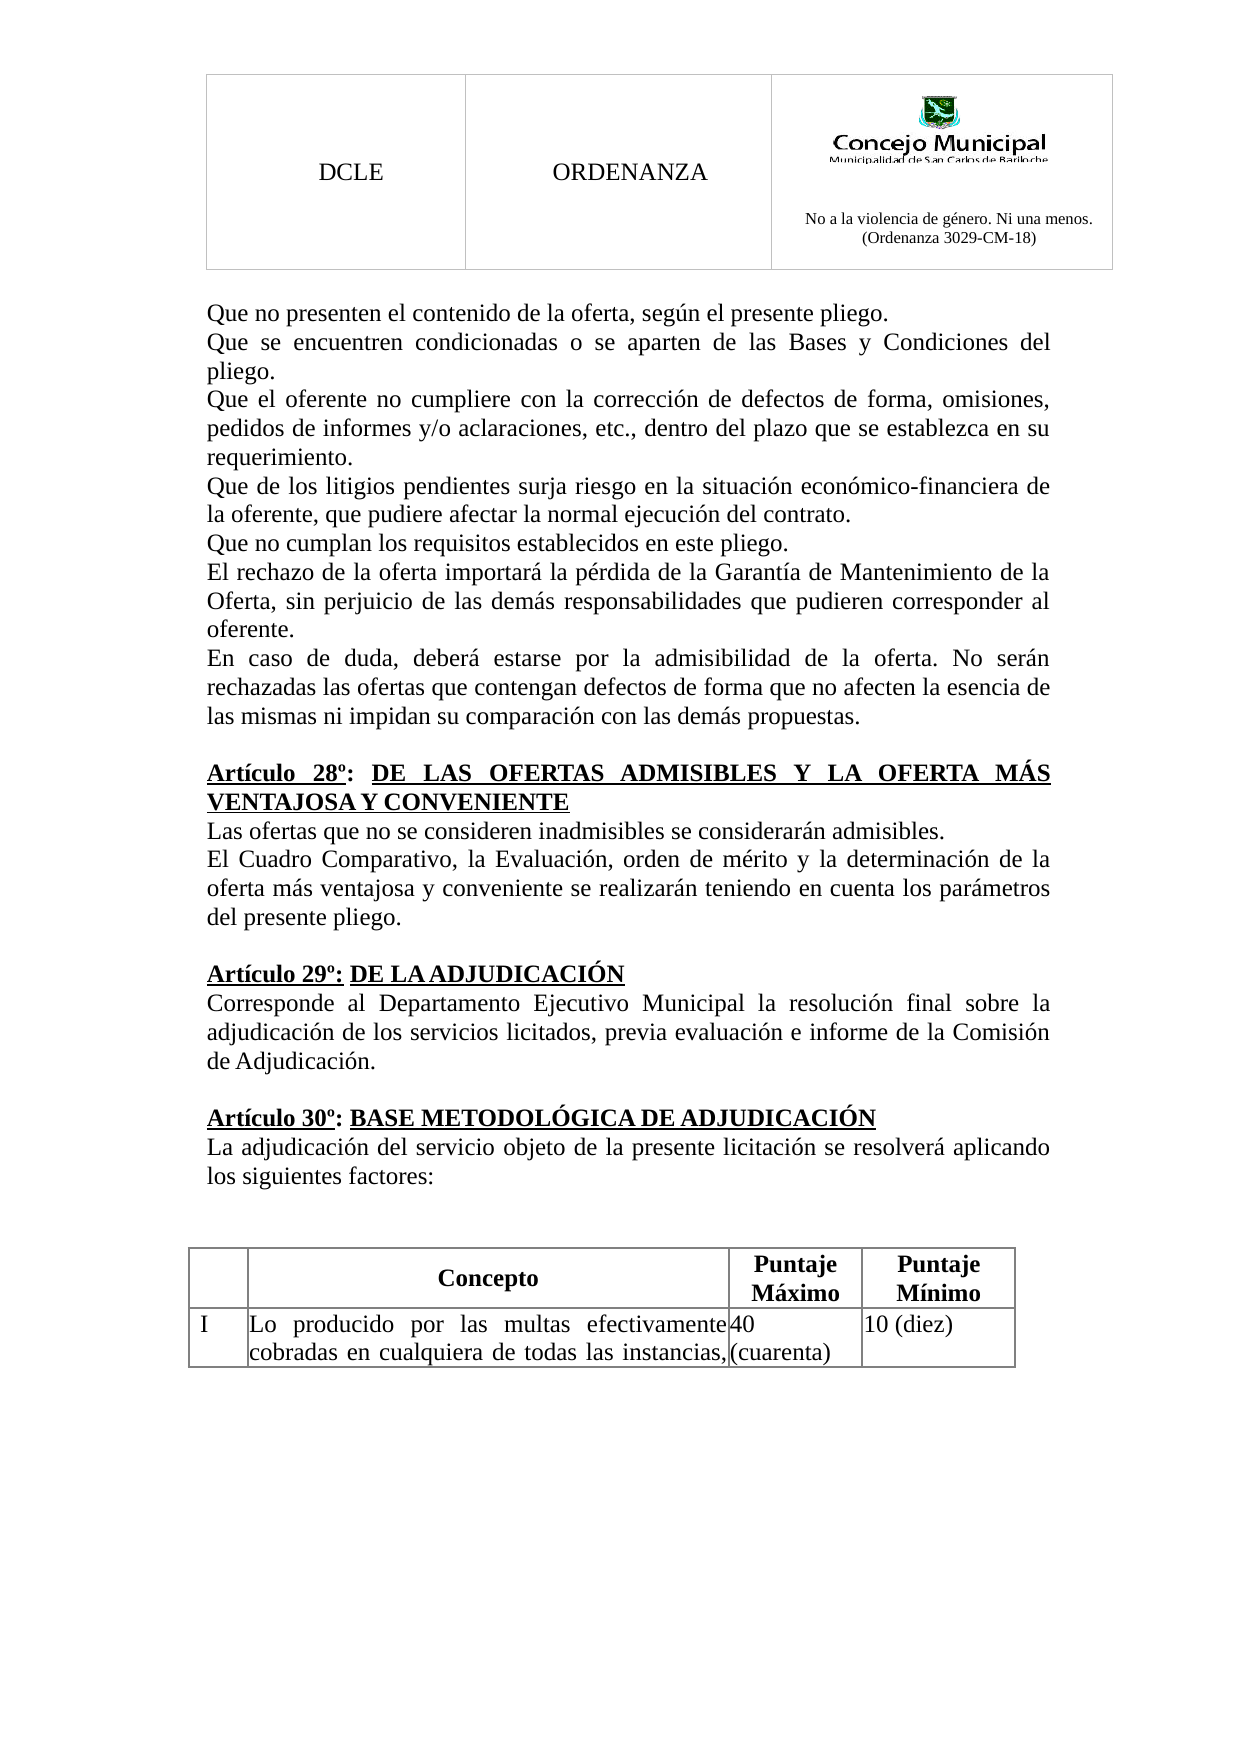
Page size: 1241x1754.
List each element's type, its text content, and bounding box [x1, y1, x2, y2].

table_header Puntaje Mínimo [863, 1249, 1014, 1307]
table_cell I [190, 1309, 247, 1366]
text Que no cumplan los requisitos establecidos en este pliego. [207, 528, 1051, 557]
text El Cuadro Comparativo, la Evaluación, orden de mérito y la determinación de la oferta más ventajosa y conveniente se realizarán teniendo en cuenta los parámetros del presente pliego. [207, 844, 1051, 931]
text Las ofertas que no se consideren inadmisibles se considerarán admisibles. [207, 816, 1051, 844]
text Artículo 30º: BASE METODOLÓGICA DE ADJUDICACIÓN [207, 1103, 1051, 1132]
table_header Puntaje Máximo [730, 1249, 861, 1307]
text Que de los litigios pendientes surja riesgo en la situación económico-financiera de la oferente, que pudiere afectar la normal ejecución del contrato. [207, 471, 1051, 528]
text Artículo 28º: DE LAS OFERTAS ADMISIBLES Y LA OFERTA MÁS VENTAJOSA Y CONVENIENTE [207, 758, 1051, 816]
text La adjudicación del servicio objeto de la presente licitación se resolverá aplicando los siguientes factores: [207, 1132, 1051, 1189]
table_cell 40 (cuarenta) [730, 1309, 861, 1366]
text Que se encuentren condicionadas o se aparten de las Bases y Condiciones del pliego. [207, 327, 1051, 384]
text Que el oferente no cumpliere con la corrección de defectos de forma, omisiones, pedidos de informes y/o aclaraciones, etc., dentro del plazo que se establezca en su requerimiento. [207, 384, 1051, 471]
table_cell Lo producido por las multas efectivamente cobradas en cualquiera de todas las instancias, [249, 1309, 728, 1366]
text Corresponde al Departamento Ejecutivo Municipal la resolución final sobre la adjudicación de los servicios licitados, previa evaluación e informe de la Comisión de Adjudicación. [207, 988, 1051, 1074]
text El rechazo de la oferta importará la pérdida de la Garantía de Mantenimiento de la Oferta, sin perjuicio de las demás responsabilidades que pudieren corresponder al oferente. [207, 557, 1051, 643]
table_header Concepto [249, 1249, 728, 1307]
text Que no presenten el contenido de la oferta, según el presente pliego. [207, 298, 1051, 327]
table_cell 10 (diez) [863, 1309, 1014, 1366]
table_header [190, 1249, 247, 1307]
text En caso de duda, deberá estarse por la admisibilidad de la oferta. No serán rechazadas las ofertas que contengan defectos de forma que no afecten la esencia de las mismas ni impidan su comparación con las demás propuestas. [207, 643, 1051, 729]
text Artículo 29º: DE LA ADJUDICACIÓN [207, 959, 1051, 988]
